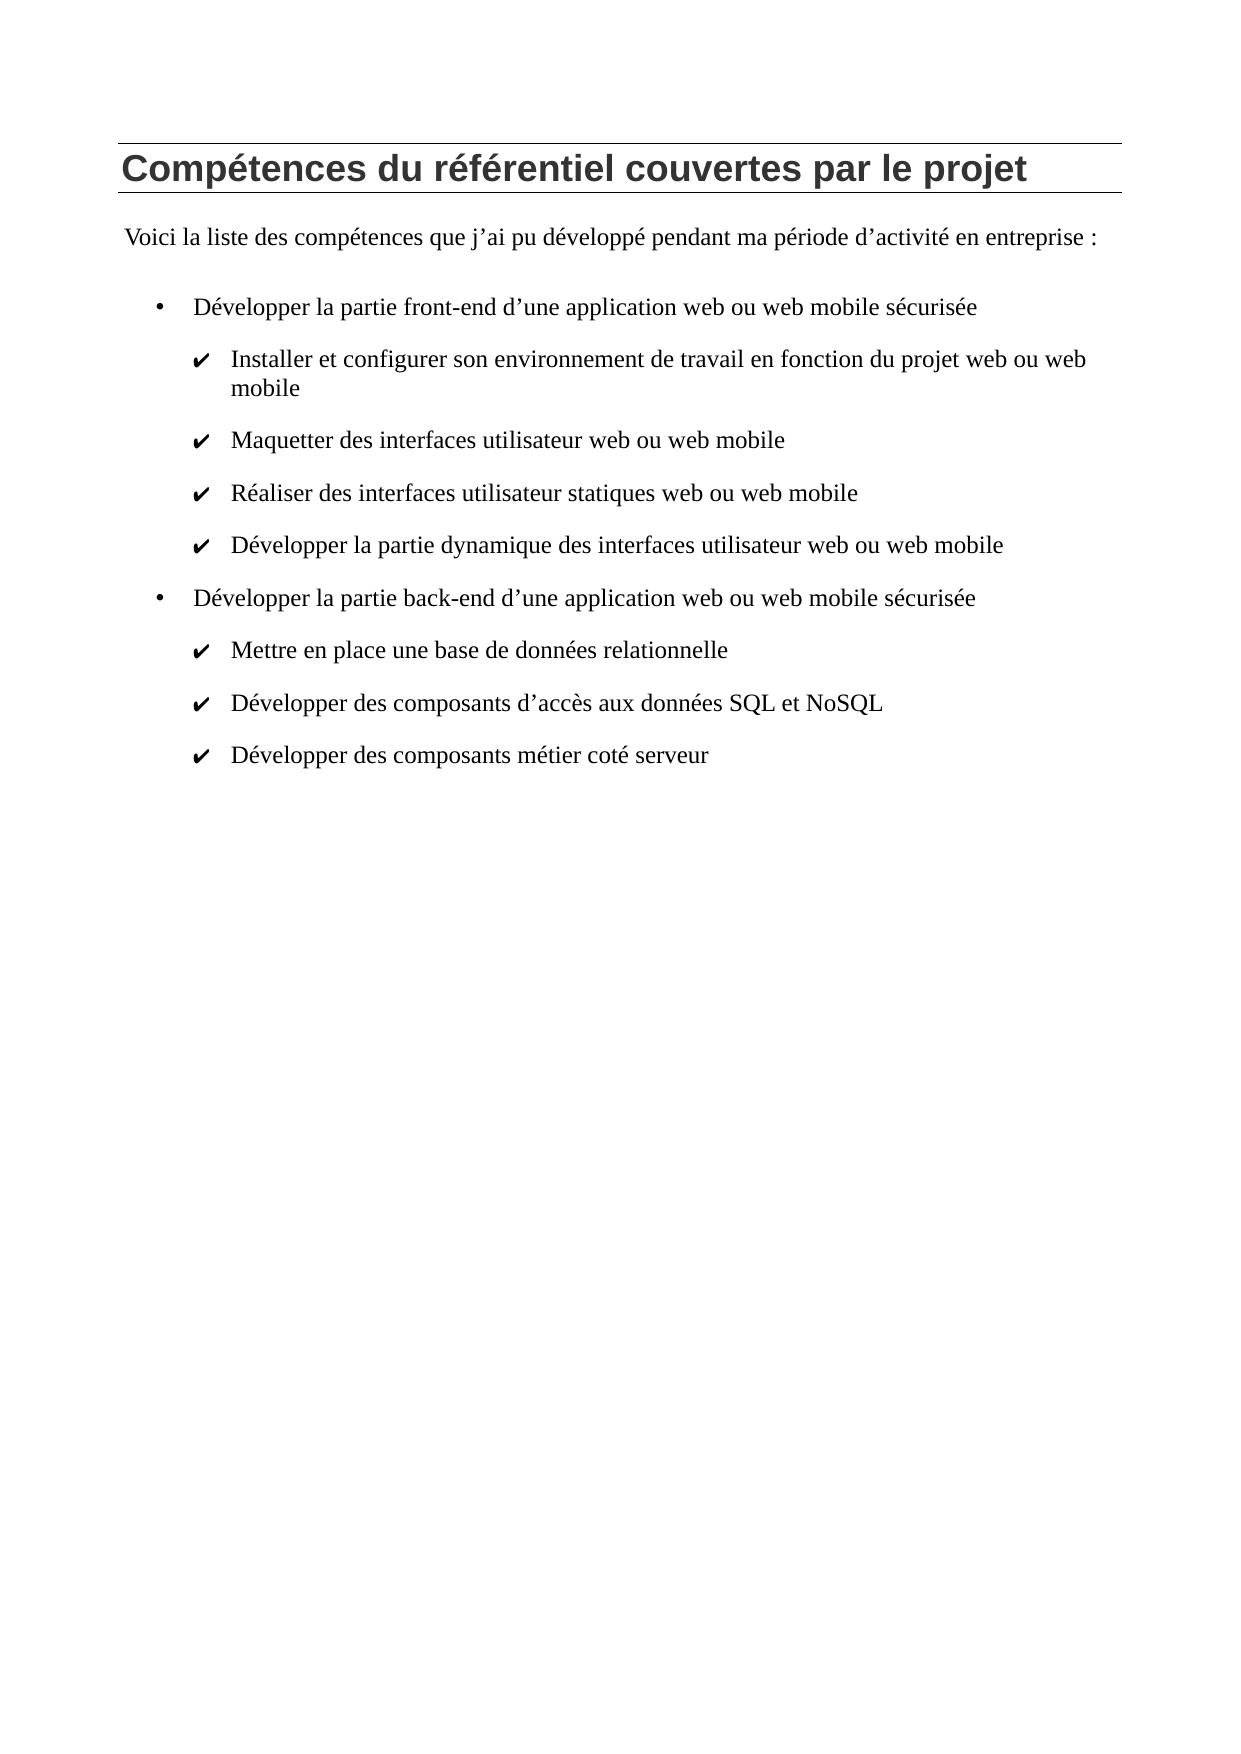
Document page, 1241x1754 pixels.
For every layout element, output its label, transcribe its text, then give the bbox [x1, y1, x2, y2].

list Développer des composants métier coté serveur [193, 741, 1122, 769]
subtitle Compétences du référentiel couvertes par le projet [118, 144, 1122, 192]
list Maquetter des interfaces utilisateur web ou web mobile [193, 426, 1122, 454]
list Mettre en place une base de données relationnelle [193, 636, 1122, 664]
list Développer la partie dynamique des interfaces utilisateur web ou web mobile [193, 531, 1122, 559]
subtitle Voici la liste des compétences que j’ai pu développé pendant ma période d’activité en entreprise : [118, 222, 1122, 251]
list Installer et configurer son environnement de travail en fonction du projet web ou web mobile [193, 344, 1122, 402]
list Développer des composants d’accès aux données SQL et NoSQL [193, 688, 1122, 717]
list Développer la partie back-end d’une application web ou web mobile sécurisée [156, 583, 1122, 612]
list Réaliser des interfaces utilisateur statiques web ou web mobile [193, 478, 1122, 507]
list Développer la partie front-end d’une application web ou web mobile sécurisée [156, 292, 1122, 321]
